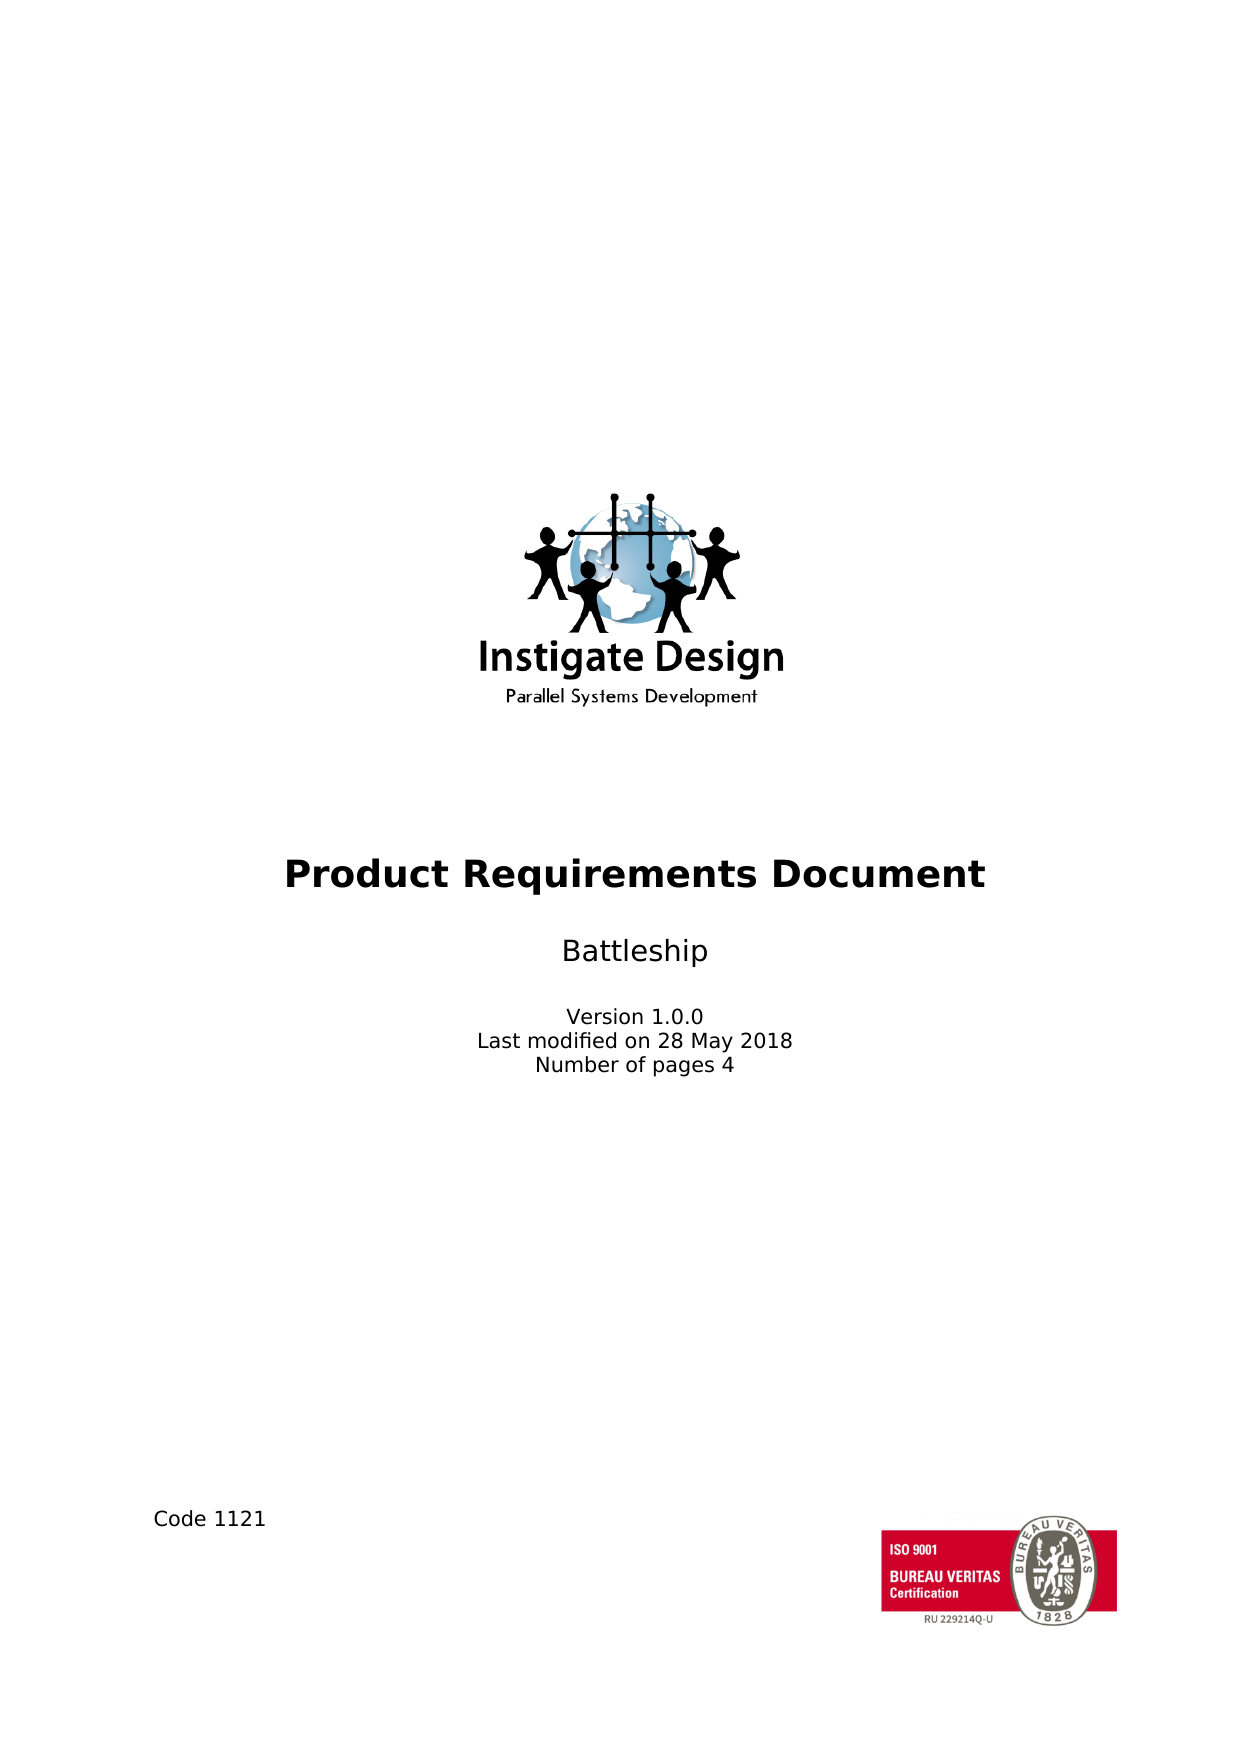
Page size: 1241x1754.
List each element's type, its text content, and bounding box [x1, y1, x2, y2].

title Product Requirements Document [148, 853, 1122, 897]
text Version 1.0.0 [148, 1005, 1122, 1029]
picture [465, 433, 805, 772]
text Last modified on 28 May 2018 [148, 1029, 1122, 1053]
text Number of pages 4 [148, 1053, 1122, 1078]
subtitle Battleship [148, 934, 1122, 968]
picture [881, 1507, 1117, 1631]
